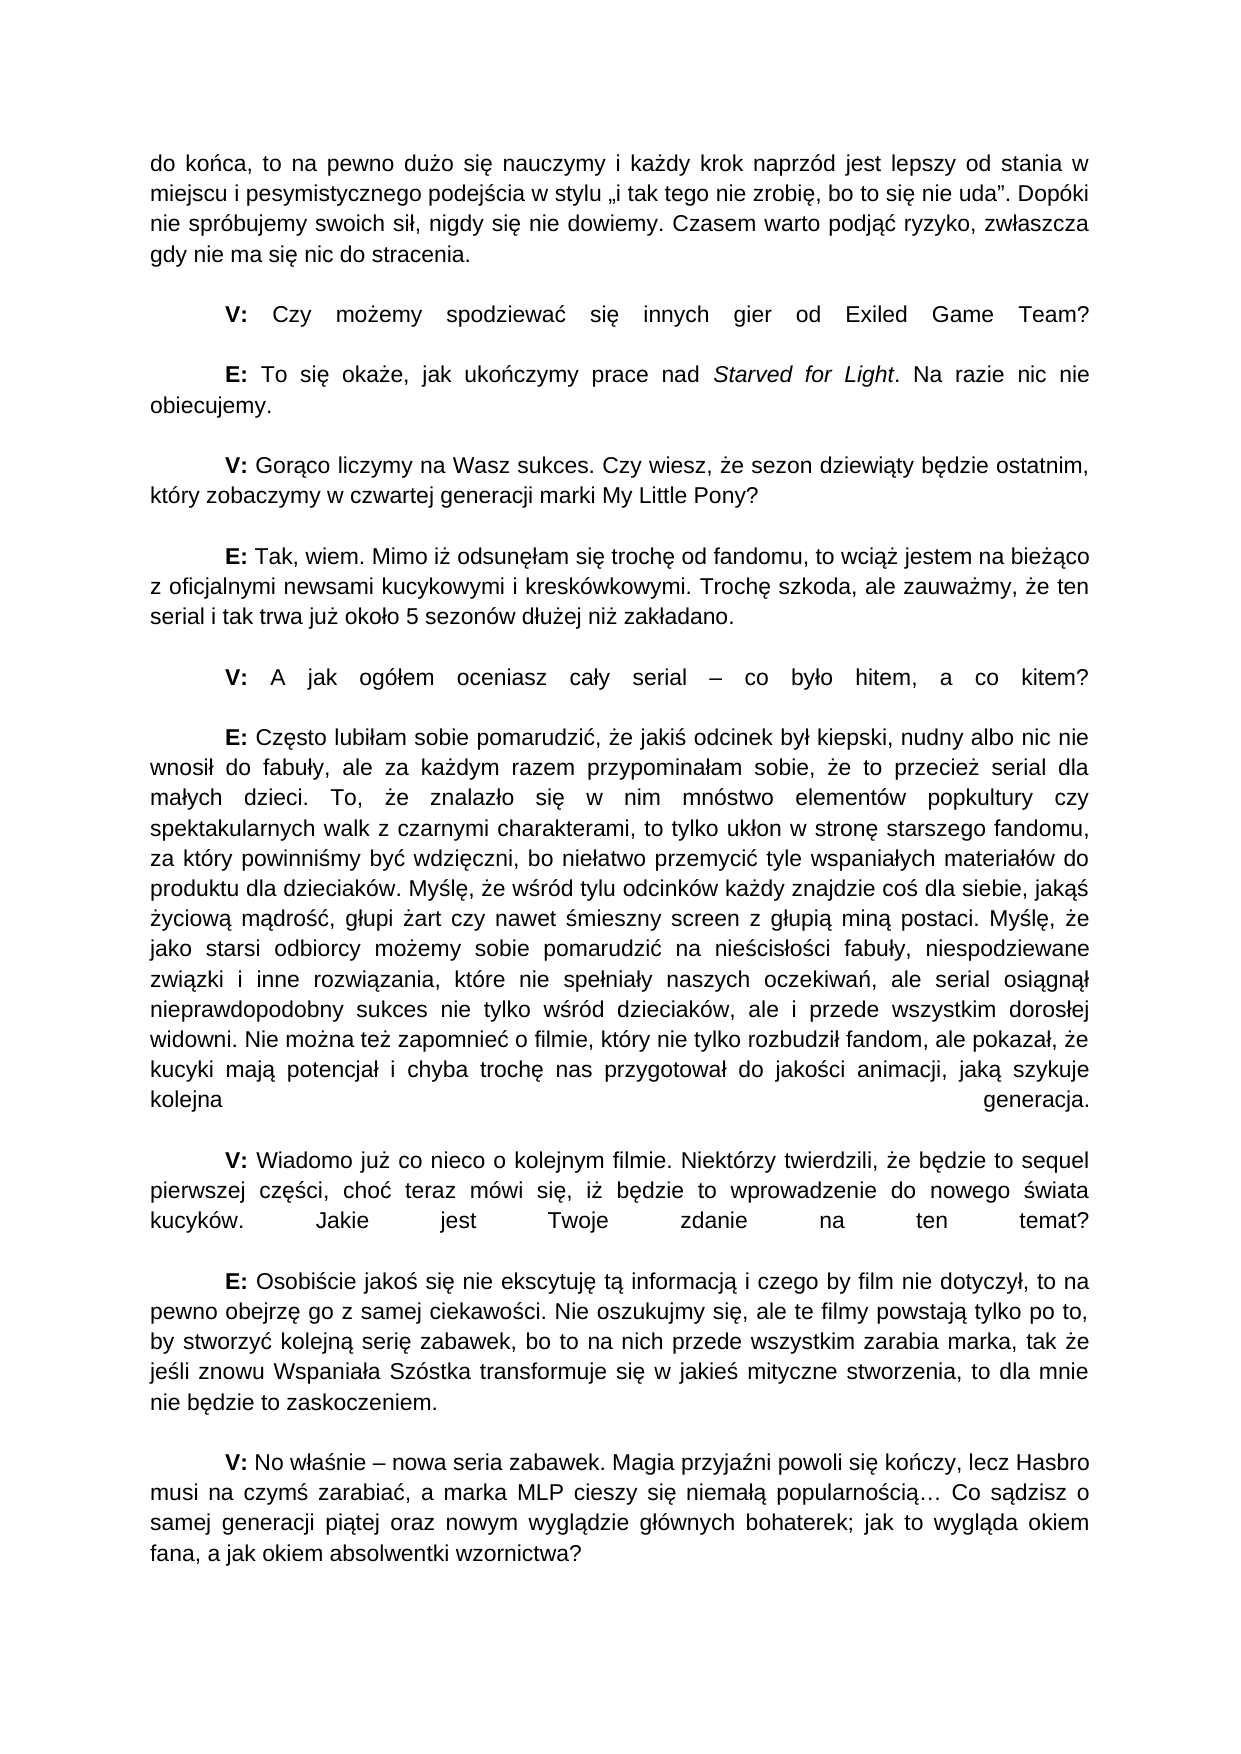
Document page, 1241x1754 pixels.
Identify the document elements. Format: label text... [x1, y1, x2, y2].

text V: Gorąco liczymy na Wasz sukces. Czy wiesz, że sezon dziewiąty będzie ostatnim, który zobaczymy w czwartej generacji marki My Little Pony? [150, 452, 1090, 509]
text do końca, to na pewno dużo się nauczymy i każdy krok naprzód jest lepszy od stania w miejscu i pesymistycznego podejścia w stylu „i tak tego nie zrobię, bo to się nie uda”. Dopóki nie spróbujemy swoich sił, nigdy się nie dowiemy. Czasem warto podjąć ryzyko, zwłaszcza gdy nie ma się nic do stracenia. [150, 150, 1090, 267]
text E: Tak, wiem. Mimo iż odsunęłam się trochę od fandomu, to wciąż jestem na bieżąco z oficjalnymi newsami kucykowymi i kreskówkowymi. Trochę szkoda, ale zauważmy, że ten serial i tak trwa już około 5 sezonów dłużej niż zakładano. [150, 543, 1090, 629]
text V: Czy możemy spodziewać się innych gier od Exiled Game Team? E: To się okaże, jak ukończymy prace nad Starved for Light. Na razie nic nie obiecujemy. [150, 301, 1090, 418]
text V: No właśnie – nowa seria zabawek. Magia przyjaźni powoli się kończy, lecz Hasbro musi na czymś zarabiać, a marka MLP cieszy się niemałą popularnością… Co sądzisz o samej generacji piątej oraz nowym wyglądzie głównych bohaterek; jak to wygląda okiem fana, a jak okiem absolwentki wzornictwa? [150, 1449, 1090, 1566]
text V: A jak ogółem oceniasz cały serial – co było hitem, a co kitem? E: Często lubiłam sobie pomarudzić, że jakiś odcinek był kiepski, nudny albo nic nie wnosił do fabuły, ale za każdym razem przypominałam sobie, że to przecież serial dla małych dzieci. To, że znalazło się w nim mnóstwo elementów popkultury czy spektakularnych walk z czarnymi charakterami, to tylko ukłon w stronę starszego fandomu, za który powinniśmy być wdzięczni, bo niełatwo przemycić tyle wspaniałych materiałów do produktu dla dzieciaków. Myślę, że wśród tylu odcinków każdy znajdzie coś dla siebie, jakąś życiową mądrość, głupi żart czy nawet śmieszny screen z głupią miną postaci. Myślę, że jako starsi odbiorcy możemy sobie pomarudzić na nieścisłości fabuły, niespodziewane związki i inne rozwiązania, które nie spełniały naszych oczekiwań, ale serial osiągnął nieprawdopodobny sukces nie tylko wśród dzieciaków, ale i przede wszystkim dorosłej widowni. Nie można też zapomnieć o filmie, który nie tylko rozbudził fandom, ale pokazał, że kucyki mają potencjał i chyba trochę nas przygotował do jakości animacji, jaką szykuje kolejna generacja. V: Wiadomo już co nieco o kolejnym filmie. Niektórzy twierdzili, że będzie to sequel pierwszej części, choć teraz mówi się, iż będzie to wprowadzenie do nowego świata kucyków. Jakie jest Twoje zdanie na ten temat? E: Osobiście jakoś się nie ekscytuję tą informacją i czego by film nie dotyczył, to na pewno obejrzę go z samej ciekawości. Nie oszukujmy się, ale te filmy powstają tylko po to, by stworzyć kolejną serię zabawek, bo to na nich przede wszystkim zarabia marka, tak że jeśli znowu Wspaniała Szóstka transformuje się w jakieś mityczne stworzenia, to dla mnie nie będzie to zaskoczeniem. [150, 633, 1090, 1415]
